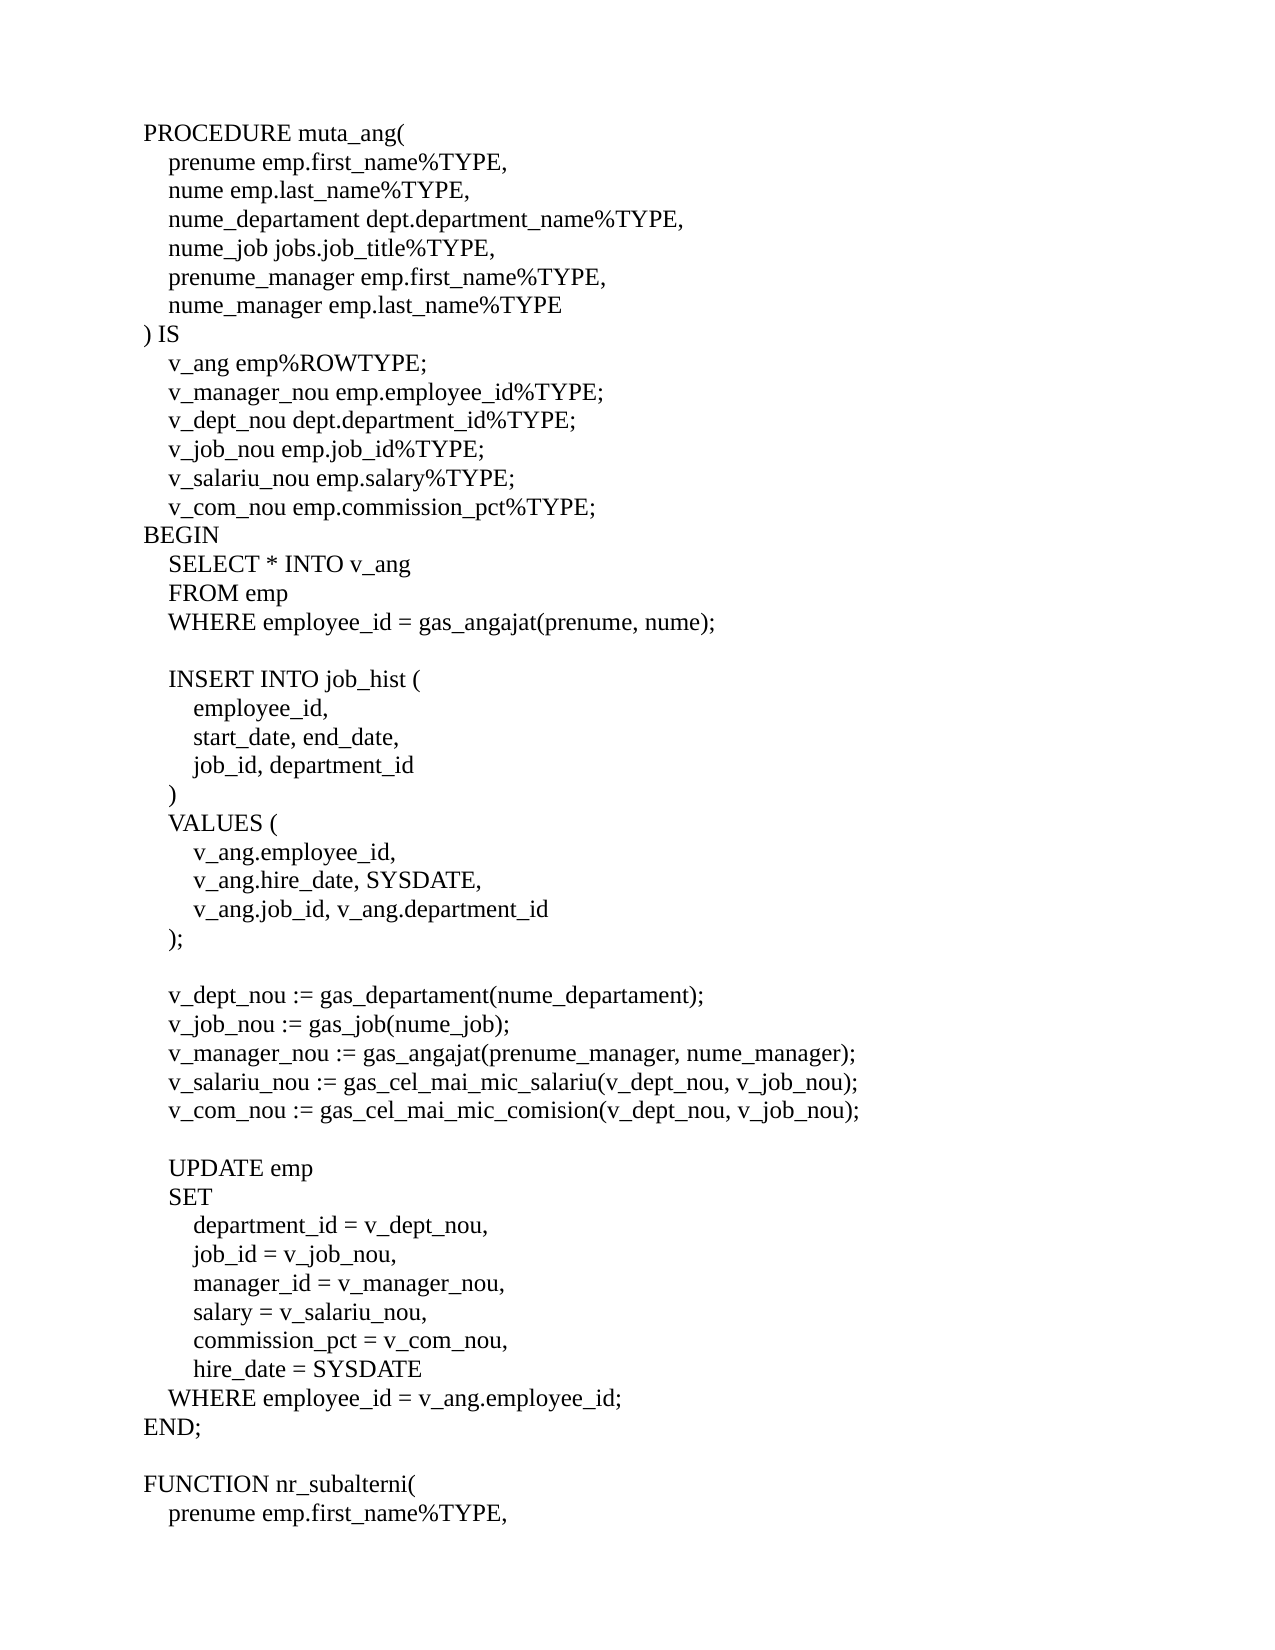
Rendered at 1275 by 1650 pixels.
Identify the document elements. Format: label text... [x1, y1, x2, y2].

text v_com_nou := gas_cel_mai_mic_comision(v_dept_nou, v_job_nou); [118, 1096, 1157, 1124]
text department_id = v_dept_nou, [118, 1211, 1157, 1239]
text commission_pct = v_com_nou, [118, 1326, 1157, 1354]
text v_manager_nou emp.employee_id%TYPE; [118, 377, 1157, 406]
text v_job_nou emp.job_id%TYPE; [118, 434, 1157, 463]
text VALUES ( [118, 808, 1157, 837]
text ) IS [118, 319, 1157, 348]
text employee_id, [118, 693, 1157, 722]
text salary = v_salariu_nou, [118, 1297, 1157, 1326]
text prenume emp.first_name%TYPE, [118, 147, 1157, 176]
text v_ang.employee_id, [118, 837, 1157, 866]
text WHERE employee_id = v_ang.employee_id; [118, 1383, 1157, 1412]
text v_salariu_nou := gas_cel_mai_mic_salariu(v_dept_nou, v_job_nou); [118, 1067, 1157, 1096]
text v_ang.hire_date, SYSDATE, [118, 866, 1157, 894]
text SELECT * INTO v_ang [118, 549, 1157, 578]
text END; [118, 1412, 1157, 1441]
text prenume emp.first_name%TYPE, [118, 1498, 1157, 1527]
text nume emp.last_name%TYPE, [118, 176, 1157, 204]
text v_dept_nou dept.department_id%TYPE; [118, 406, 1157, 434]
text v_salariu_nou emp.salary%TYPE; [118, 463, 1157, 492]
text ) [118, 779, 1157, 808]
text v_com_nou emp.commission_pct%TYPE; [118, 492, 1157, 521]
text prenume_manager emp.first_name%TYPE, [118, 262, 1157, 291]
text manager_id = v_manager_nou, [118, 1268, 1157, 1297]
text INSERT INTO job_hist ( [118, 664, 1157, 693]
text FROM emp [118, 578, 1157, 607]
text v_job_nou := gas_job(nume_job); [118, 1009, 1157, 1038]
text v_dept_nou := gas_departament(nume_departament); [118, 981, 1157, 1009]
text nume_manager emp.last_name%TYPE [118, 291, 1157, 319]
text hire_date = SYSDATE [118, 1354, 1157, 1383]
text start_date, end_date, [118, 722, 1157, 751]
text v_ang emp%ROWTYPE; [118, 348, 1157, 377]
text nume_job jobs.job_title%TYPE, [118, 233, 1157, 262]
text BEGIN [118, 521, 1157, 549]
text ); [118, 923, 1157, 952]
text job_id = v_job_nou, [118, 1239, 1157, 1268]
text job_id, department_id [118, 751, 1157, 779]
text PROCEDURE muta_ang( [118, 118, 1157, 147]
text WHERE employee_id = gas_angajat(prenume, nume); [118, 607, 1157, 636]
text FUNCTION nr_subalterni( [118, 1469, 1157, 1498]
text UPDATE emp [118, 1153, 1157, 1182]
text v_ang.job_id, v_ang.department_id [118, 894, 1157, 923]
text nume_departament dept.department_name%TYPE, [118, 204, 1157, 233]
text SET [118, 1182, 1157, 1211]
text v_manager_nou := gas_angajat(prenume_manager, nume_manager); [118, 1038, 1157, 1067]
